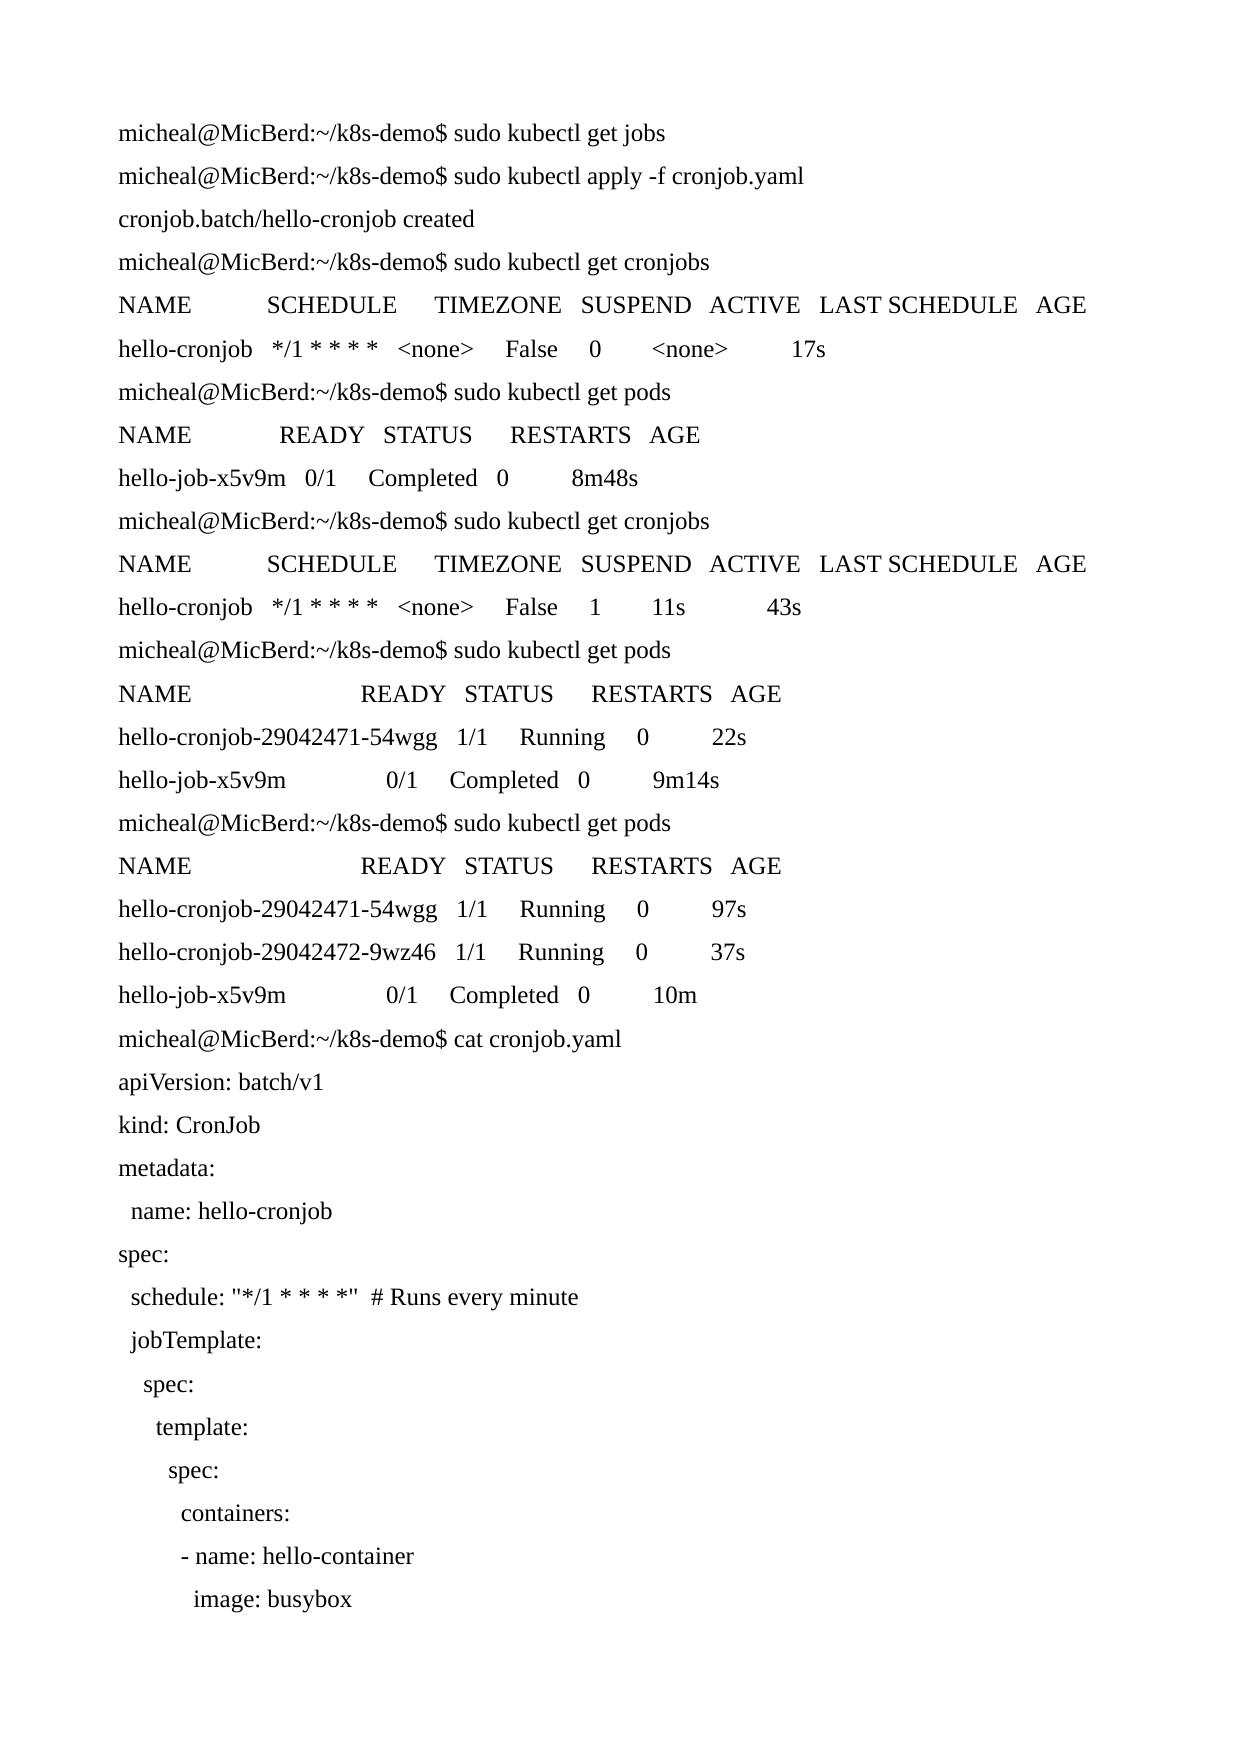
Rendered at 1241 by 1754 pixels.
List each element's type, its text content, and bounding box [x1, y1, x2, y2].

text image: busybox [118, 1584, 1122, 1613]
text micheal@MicBerd:~/k8s-demo$ sudo kubectl get cronjobs [118, 506, 1122, 535]
text kind: CronJob [118, 1110, 1122, 1139]
text - name: hello-container [118, 1541, 1122, 1570]
text NAME READY STATUS RESTARTS AGE [118, 420, 1122, 449]
text jobTemplate: [118, 1326, 1122, 1354]
text micheal@MicBerd:~/k8s-demo$ cat cronjob.yaml [118, 1024, 1122, 1052]
text metadata: [118, 1153, 1122, 1182]
text hello-job-x5v9m 0/1 Completed 0 8m48s [118, 463, 1122, 492]
text hello-cronjob-29042472-9wz46 1/1 Running 0 37s [118, 937, 1122, 966]
text template: [118, 1412, 1122, 1441]
text hello-job-x5v9m 0/1 Completed 0 10m [118, 981, 1122, 1009]
text name: hello-cronjob [118, 1196, 1122, 1225]
text micheal@MicBerd:~/k8s-demo$ sudo kubectl get pods [118, 377, 1122, 406]
text spec: [118, 1239, 1122, 1268]
text spec: [118, 1369, 1122, 1397]
text hello-cronjob-29042471-54wgg 1/1 Running 0 22s [118, 722, 1122, 751]
text NAME READY STATUS RESTARTS AGE [118, 851, 1122, 880]
text schedule: "*/1 * * * *" # Runs every minute [118, 1282, 1122, 1311]
text spec: [118, 1455, 1122, 1484]
text apiVersion: batch/v1 [118, 1067, 1122, 1096]
text hello-cronjob */1 * * * * <none> False 0 <none> 17s [118, 334, 1122, 362]
text micheal@MicBerd:~/k8s-demo$ sudo kubectl get jobs [118, 118, 1122, 147]
text micheal@MicBerd:~/k8s-demo$ sudo kubectl get pods [118, 636, 1122, 664]
text micheal@MicBerd:~/k8s-demo$ sudo kubectl get pods [118, 808, 1122, 837]
text hello-cronjob */1 * * * * <none> False 1 11s 43s [118, 592, 1122, 621]
text NAME SCHEDULE TIMEZONE SUSPEND ACTIVE LAST SCHEDULE AGE [118, 291, 1122, 319]
text containers: [118, 1498, 1122, 1527]
text hello-job-x5v9m 0/1 Completed 0 9m14s [118, 765, 1122, 794]
text NAME SCHEDULE TIMEZONE SUSPEND ACTIVE LAST SCHEDULE AGE [118, 549, 1122, 578]
text micheal@MicBerd:~/k8s-demo$ sudo kubectl apply -f cronjob.yaml [118, 161, 1122, 190]
text micheal@MicBerd:~/k8s-demo$ sudo kubectl get cronjobs [118, 247, 1122, 276]
text hello-cronjob-29042471-54wgg 1/1 Running 0 97s [118, 894, 1122, 923]
text cronjob.batch/hello-cronjob created [118, 204, 1122, 233]
text NAME READY STATUS RESTARTS AGE [118, 679, 1122, 707]
